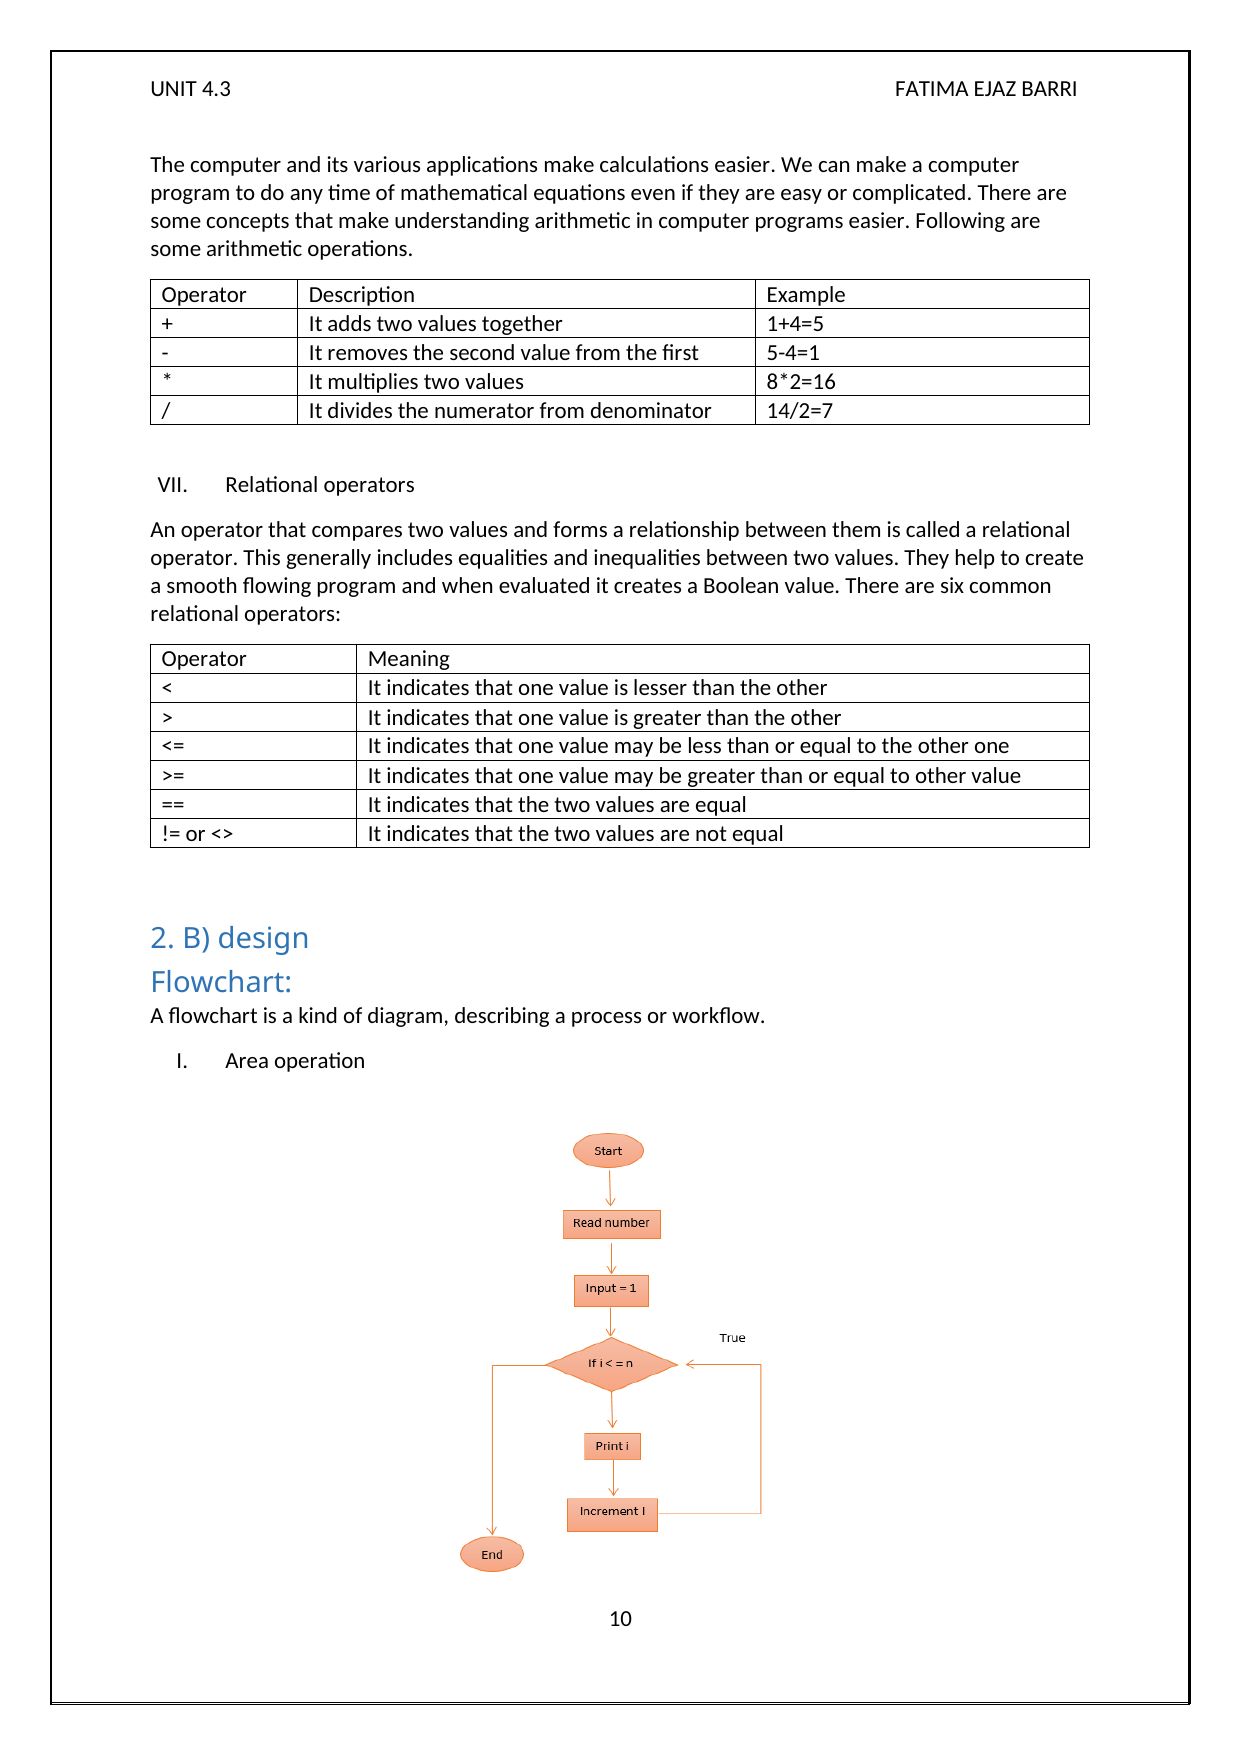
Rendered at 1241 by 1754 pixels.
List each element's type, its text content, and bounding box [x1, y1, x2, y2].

text An operator that compares two values and forms a relationship between them is called a relational operator. This generally includes equalities and inequalities between two values. They help to create a smooth flowing program and when evaluated it creates a Boolean value. There are six common relational operators: [150, 515, 1090, 627]
table_cell / [151, 396, 297, 424]
table_cell It indicates that one value is greater than the other [357, 703, 1089, 731]
table_cell 1+4=5 [756, 309, 1089, 337]
subtitle 2. B) design [150, 918, 1090, 957]
table_cell It multiplies two values [298, 367, 755, 395]
table_cell It indicates that the two values are equal [357, 790, 1089, 818]
table_cell 8*2=16 [756, 367, 1089, 395]
table_cell != or <> [151, 819, 356, 847]
table_header Operator [151, 280, 297, 308]
table_cell It indicates that one value may be less than or equal to the other one [357, 732, 1089, 760]
table_cell * [151, 367, 297, 395]
table_header Description [298, 280, 755, 308]
table_cell + [151, 309, 297, 337]
text The computer and its various applications make calculations easier. We can make a computer program to do any time of mathematical equations even if they are easy or complicated. There are some concepts that make understanding arithmetic in computer programs easier. Following are some arithmetic operations. [150, 150, 1090, 262]
table_cell 5-4=1 [756, 338, 1089, 366]
list Area operation [188, 1046, 1090, 1074]
table_header Operator [151, 645, 356, 672]
table_cell It adds two values together [298, 309, 755, 337]
table_cell > [151, 703, 356, 731]
table_cell It removes the second value from the first [298, 338, 755, 366]
table_cell < [151, 674, 356, 702]
table_cell <= [151, 732, 356, 760]
table_cell - [151, 338, 297, 366]
subtitle Flowchart: [150, 961, 1090, 1001]
table_cell 14/2=7 [756, 396, 1089, 424]
table_cell It divides the numerator from denominator [298, 396, 755, 424]
table_cell It indicates that one value is lesser than the other [357, 674, 1089, 702]
text A flowchart is a kind of diagram, describing a process or workflow. [150, 1001, 1090, 1029]
table_header Meaning [357, 645, 1089, 672]
table_cell It indicates that the two values are not equal [357, 819, 1089, 847]
table_header Example [756, 280, 1089, 308]
table_cell >= [151, 761, 356, 789]
list Relational operators [188, 470, 1090, 498]
table_cell == [151, 790, 356, 818]
table_cell It indicates that one value may be greater than or equal to other value [357, 761, 1089, 789]
